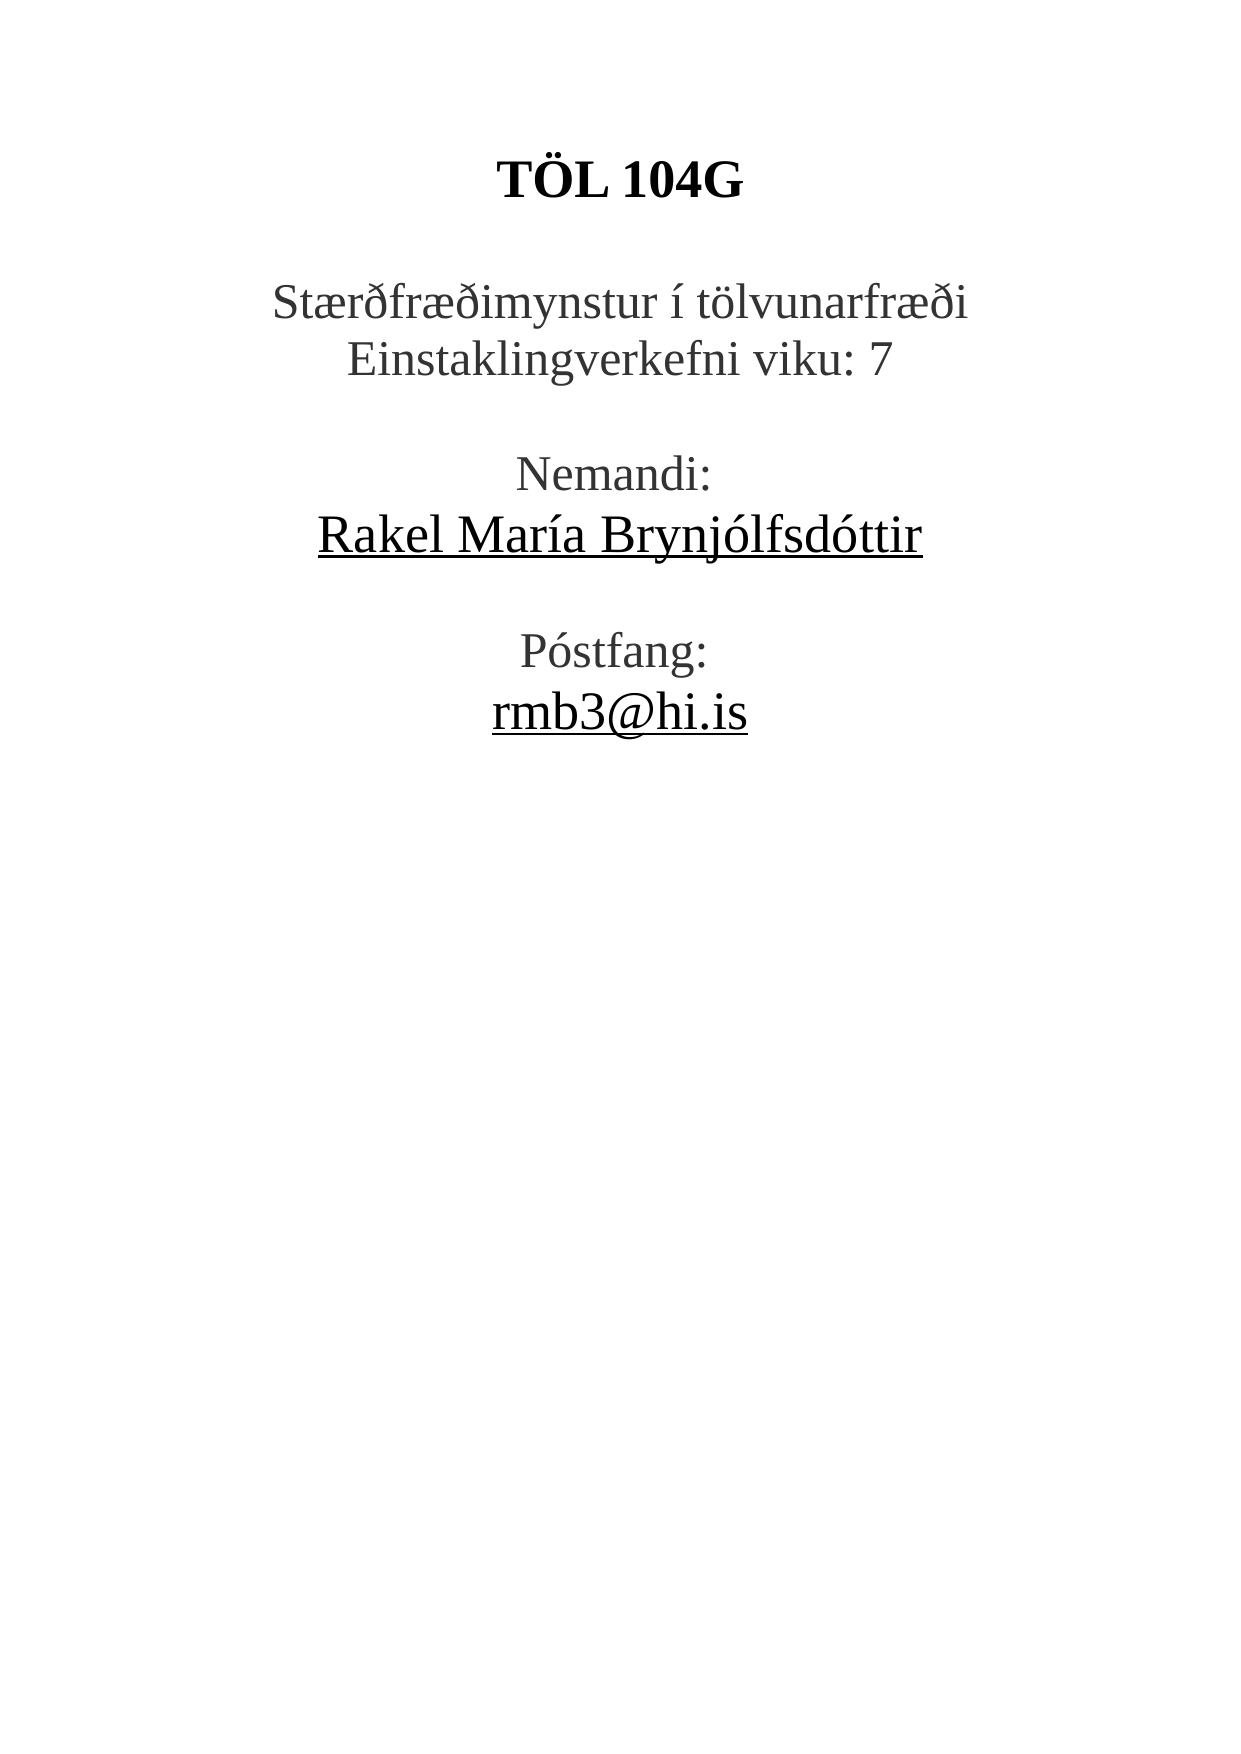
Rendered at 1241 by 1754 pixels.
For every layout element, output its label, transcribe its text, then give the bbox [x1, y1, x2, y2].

text Stærðfræðimynstur í tölvunarfræði [118, 271, 1122, 329]
text Póstfang: [118, 621, 1122, 679]
text Nemandi: [118, 444, 1122, 501]
text TÖL 104G [118, 147, 1122, 209]
text rmb3@hi.is [118, 679, 1122, 741]
text Einstaklingverkefni viku: 7 [118, 329, 1122, 386]
text Rakel María Brynjólfsdóttir [118, 501, 1122, 564]
